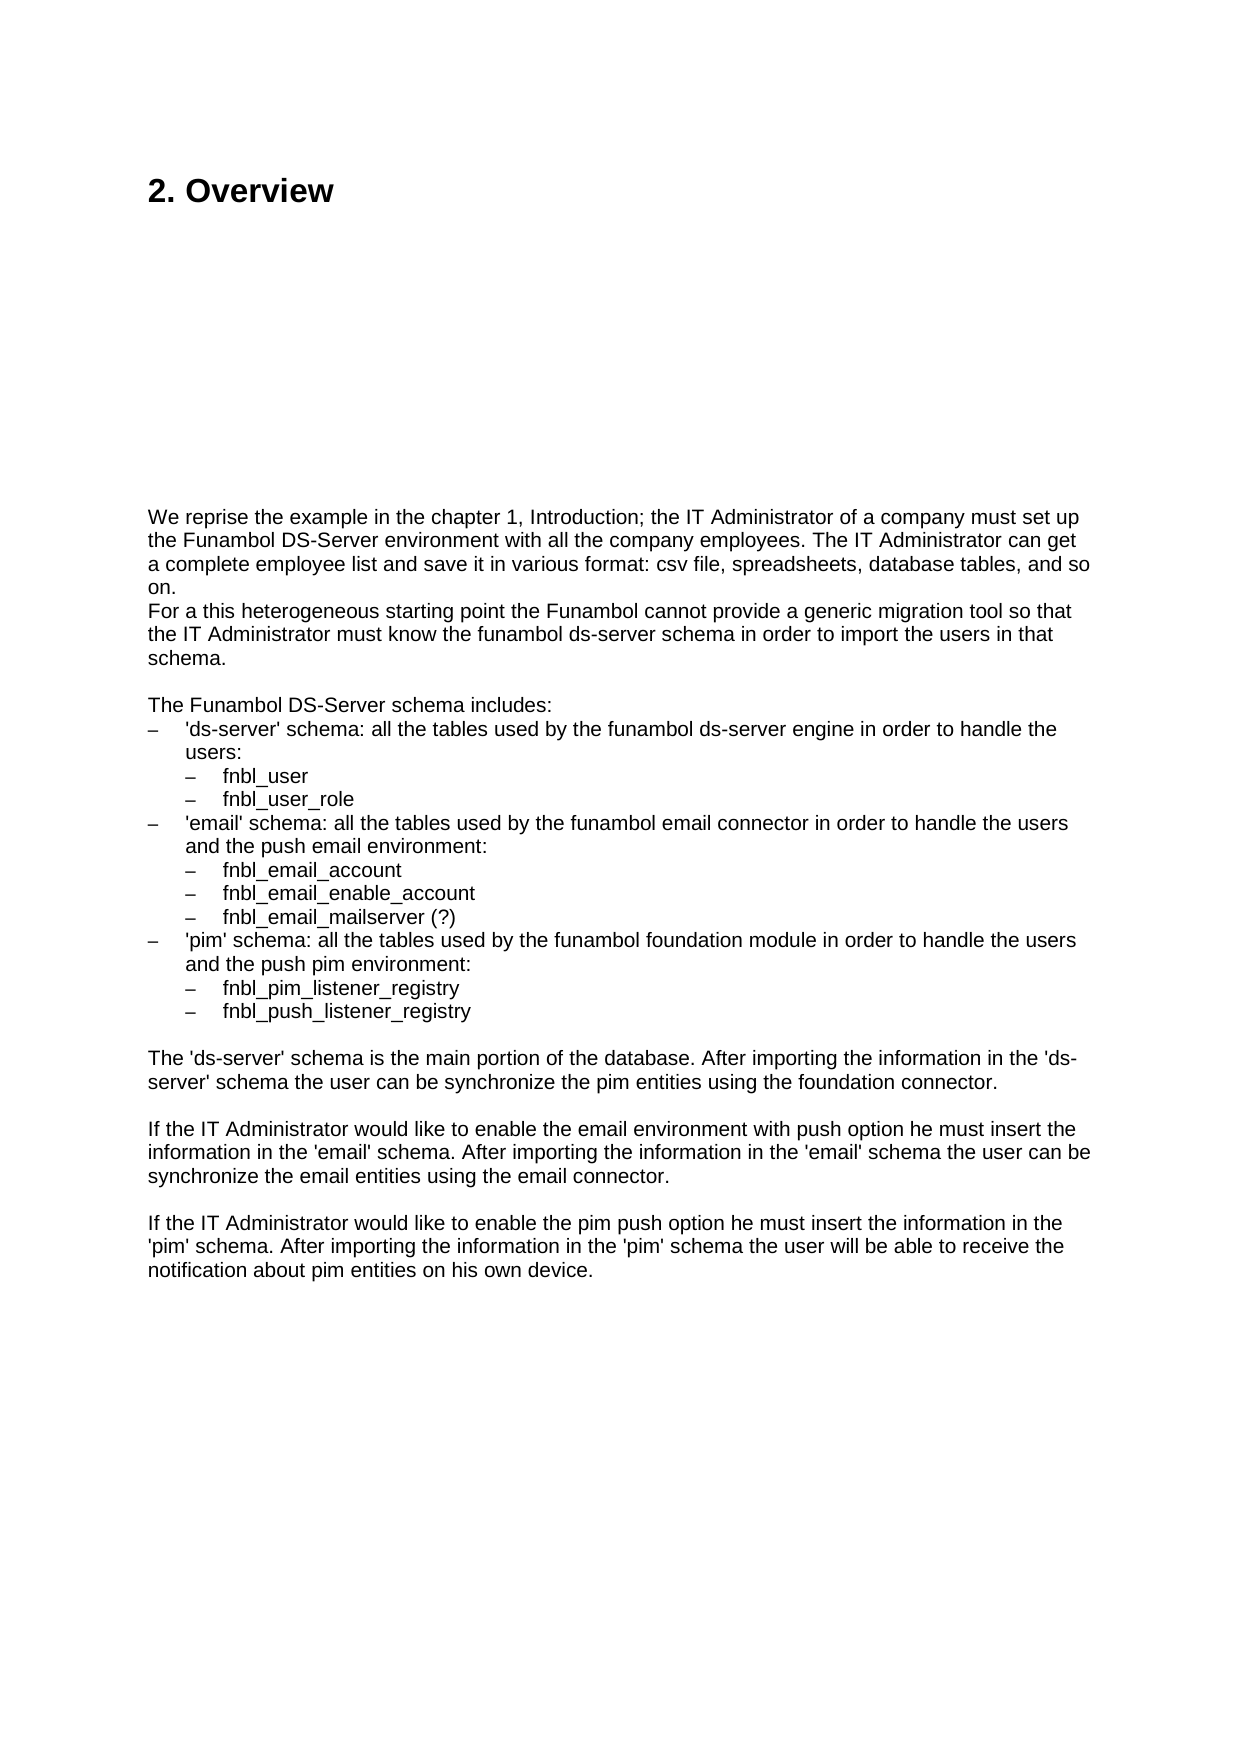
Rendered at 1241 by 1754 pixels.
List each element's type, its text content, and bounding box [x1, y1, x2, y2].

list fnbl_pim_listener_registry [185, 976, 1093, 999]
text For a this heterogeneous starting point the Funambol cannot provide a generic migration tool so that the IT Administrator must know the funambol ds-server schema in order to import the users in that schema. [148, 599, 1093, 670]
list 'email' schema: all the tables used by the funambol email connector in order to handle the users and the push email environment: [148, 811, 1093, 858]
text If the IT Administrator would like to enable the pim push option he must insert the information in the 'pim' schema. After importing the information in the 'pim' schema the user will be able to receive the notification about pim entities on his own device. [148, 1211, 1093, 1282]
list fnbl_push_listener_registry [185, 999, 1093, 1023]
text The 'ds-server' schema is the main portion of the database. After importing the information in the 'ds-server' schema the user can be synchronize the pim entities using the foundation connector. [148, 1047, 1093, 1094]
text The Funambol DS-Server schema includes: [148, 693, 1093, 717]
subtitle Overview [148, 172, 1093, 210]
list fnbl_email_account [185, 858, 1093, 882]
list fnbl_user [185, 764, 1093, 788]
list fnbl_email_enable_account [185, 882, 1093, 905]
list fnbl_user_role [185, 788, 1093, 811]
list 'ds-server' schema: all the tables used by the funambol ds-server engine in order to handle the users: [148, 717, 1093, 764]
list 'pim' schema: all the tables used by the funambol foundation module in order to handle the users and the push pim environment: [148, 929, 1093, 976]
text If the IT Administrator would like to enable the email environment with push option he must insert the information in the 'email' schema. After importing the information in the 'email' schema the user can be synchronize the email entities using the email connector. [148, 1117, 1093, 1188]
list fnbl_email_mailserver (?) [185, 905, 1093, 929]
text We reprise the example in the chapter 1, Introduction; the IT Administrator of a company must set up the Funambol DS-Server environment with all the company employees. The IT Administrator can get a complete employee list and save it in various format: csv file, spreadsheets, database tables, and so on. [148, 505, 1093, 599]
